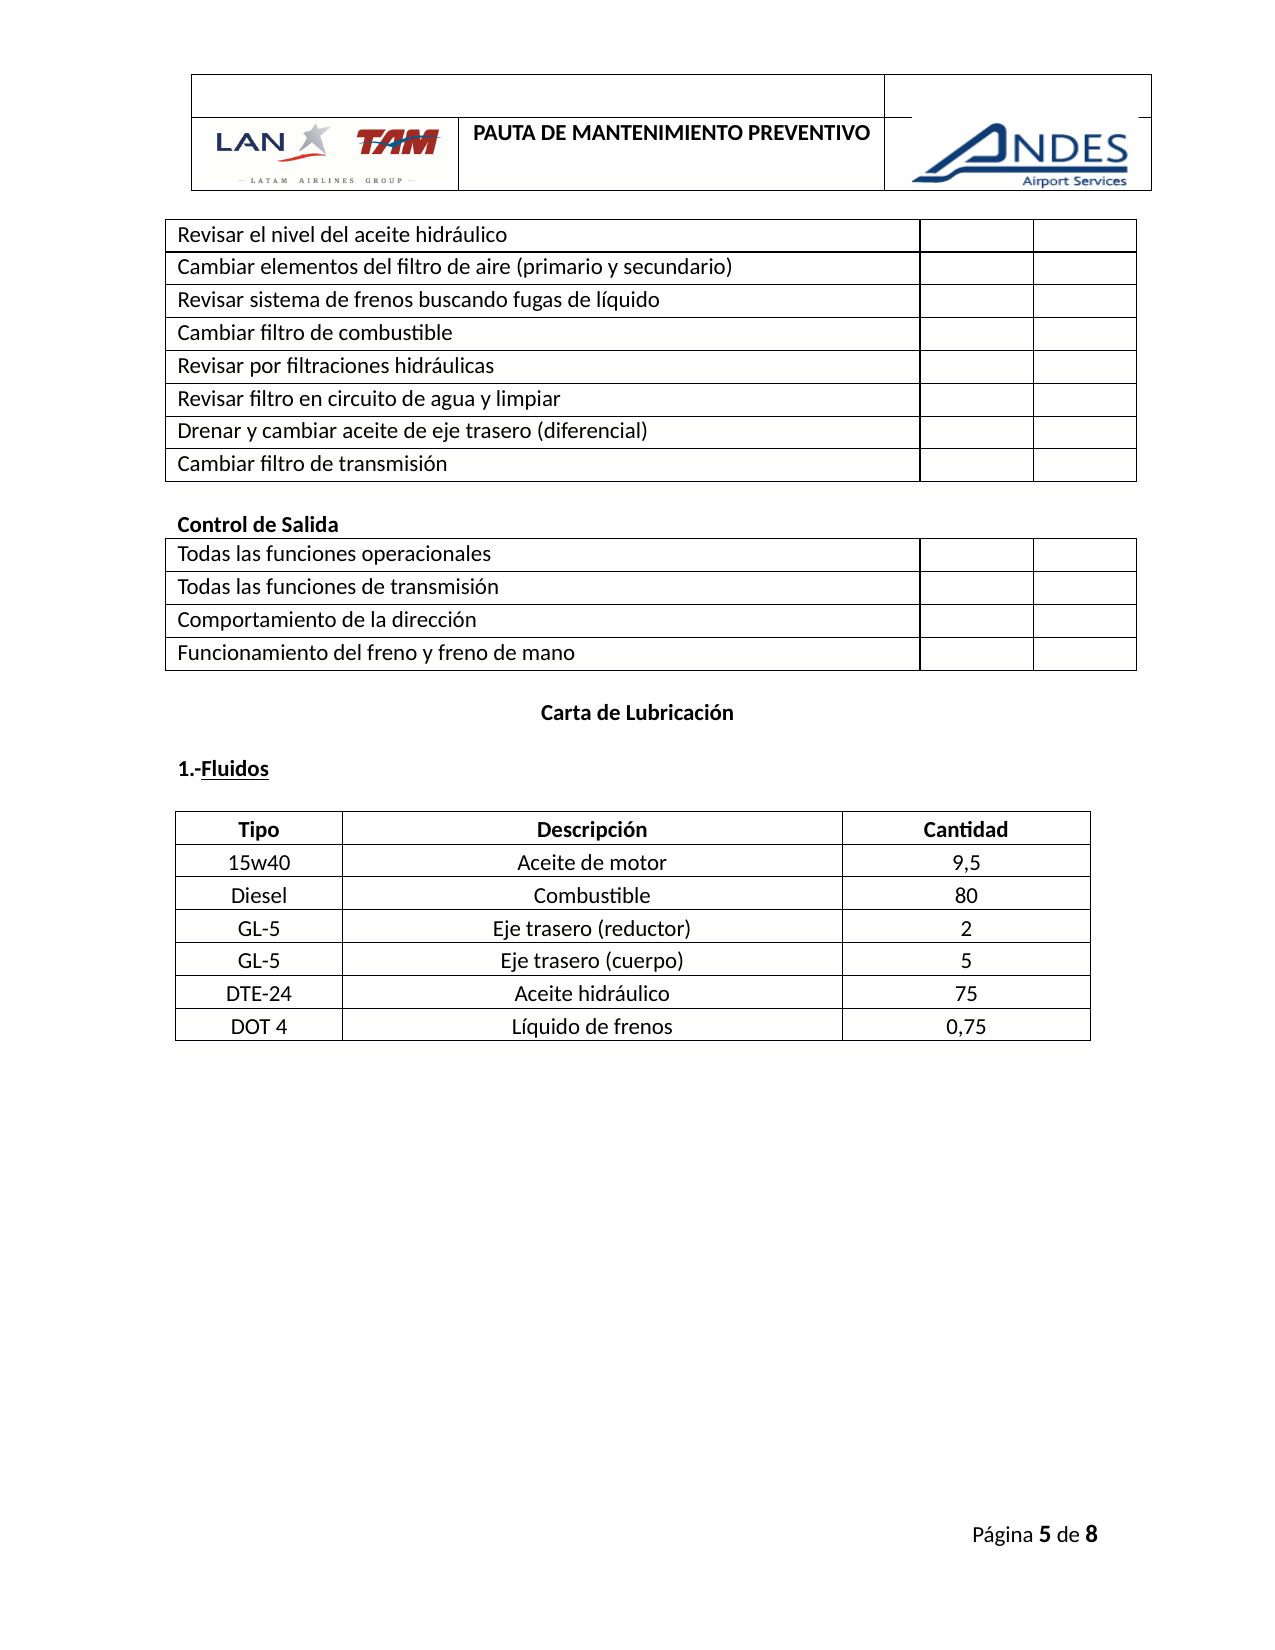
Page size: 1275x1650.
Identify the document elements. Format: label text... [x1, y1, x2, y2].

text Control de Salida [177, 510, 1098, 538]
table_cell Cambiar filtro de combustible [166, 318, 919, 350]
table_cell 2 [843, 910, 1090, 942]
table_cell Drenar y cambiar aceite de eje trasero (diferencial) [166, 417, 919, 448]
table_cell [921, 253, 1033, 284]
table_header Tipo [176, 812, 342, 843]
table_cell Eje trasero (reductor) [343, 910, 842, 942]
table_cell [921, 638, 1033, 669]
table_cell 9,5 [843, 845, 1090, 876]
picture [204, 191, 454, 195]
table_cell Cambiar elementos del filtro de aire (primario y secundario) [166, 253, 919, 284]
table_cell [1034, 605, 1136, 637]
table_cell [921, 417, 1033, 448]
table_cell Cambiar filtro de transmisión [166, 449, 919, 481]
table_cell [1034, 417, 1136, 448]
text Carta de Lubricación [177, 698, 1098, 727]
table_header Descripción [343, 812, 842, 843]
table_cell [921, 351, 1033, 383]
table_cell [921, 449, 1033, 481]
table_cell [921, 384, 1033, 416]
table_cell [1034, 572, 1136, 604]
table_cell [921, 220, 1033, 251]
table_cell [1034, 638, 1136, 669]
table_header Todas las funciones operacionales [166, 539, 919, 571]
table_cell 5 [843, 943, 1090, 975]
table_cell [1034, 449, 1136, 481]
table_cell [1034, 220, 1136, 251]
table_cell DTE-24 [176, 976, 342, 1007]
table_cell Líquido de frenos [343, 1009, 842, 1040]
table_cell [921, 572, 1033, 604]
table_header Cantidad [843, 812, 1090, 843]
table_cell GL-5 [176, 910, 342, 942]
table_cell Diesel [176, 877, 342, 909]
table_cell [921, 318, 1033, 350]
table_cell Revisar filtro en circuito de agua y limpiar [166, 384, 919, 416]
table_cell [1034, 253, 1136, 284]
table_cell [1034, 285, 1136, 317]
table_cell Revisar sistema de frenos buscando fugas de líquido [166, 285, 919, 317]
table_cell Aceite hidráulico [343, 976, 842, 1007]
table_cell Combustible [343, 877, 842, 909]
table_cell 0,75 [843, 1009, 1090, 1040]
table_cell Eje trasero (cuerpo) [343, 943, 842, 975]
table_cell Revisar por filtraciones hidráulicas [166, 351, 919, 383]
table_cell [921, 285, 1033, 317]
text 1.-Fluidos [177, 754, 1098, 783]
table_cell [1034, 351, 1136, 383]
picture [911, 117, 1139, 190]
table_header [1034, 539, 1136, 571]
table_cell [921, 605, 1033, 637]
table_cell Funcionamiento del freno y freno de mano [166, 638, 919, 669]
table_cell 80 [843, 877, 1090, 909]
table_cell GL-5 [176, 943, 342, 975]
table_cell [1034, 384, 1136, 416]
table_header [921, 539, 1033, 571]
table_cell [1034, 318, 1136, 350]
table_cell DOT 4 [176, 1009, 342, 1040]
table_cell Aceite de motor [343, 845, 842, 876]
table_cell Comportamiento de la dirección [166, 605, 919, 637]
table_cell 15w40 [176, 845, 342, 876]
picture [204, 118, 454, 190]
table_cell Revisar el nivel del aceite hidráulico [166, 220, 919, 251]
table_cell Todas las funciones de transmisión [166, 572, 919, 604]
table_cell 75 [843, 976, 1090, 1007]
